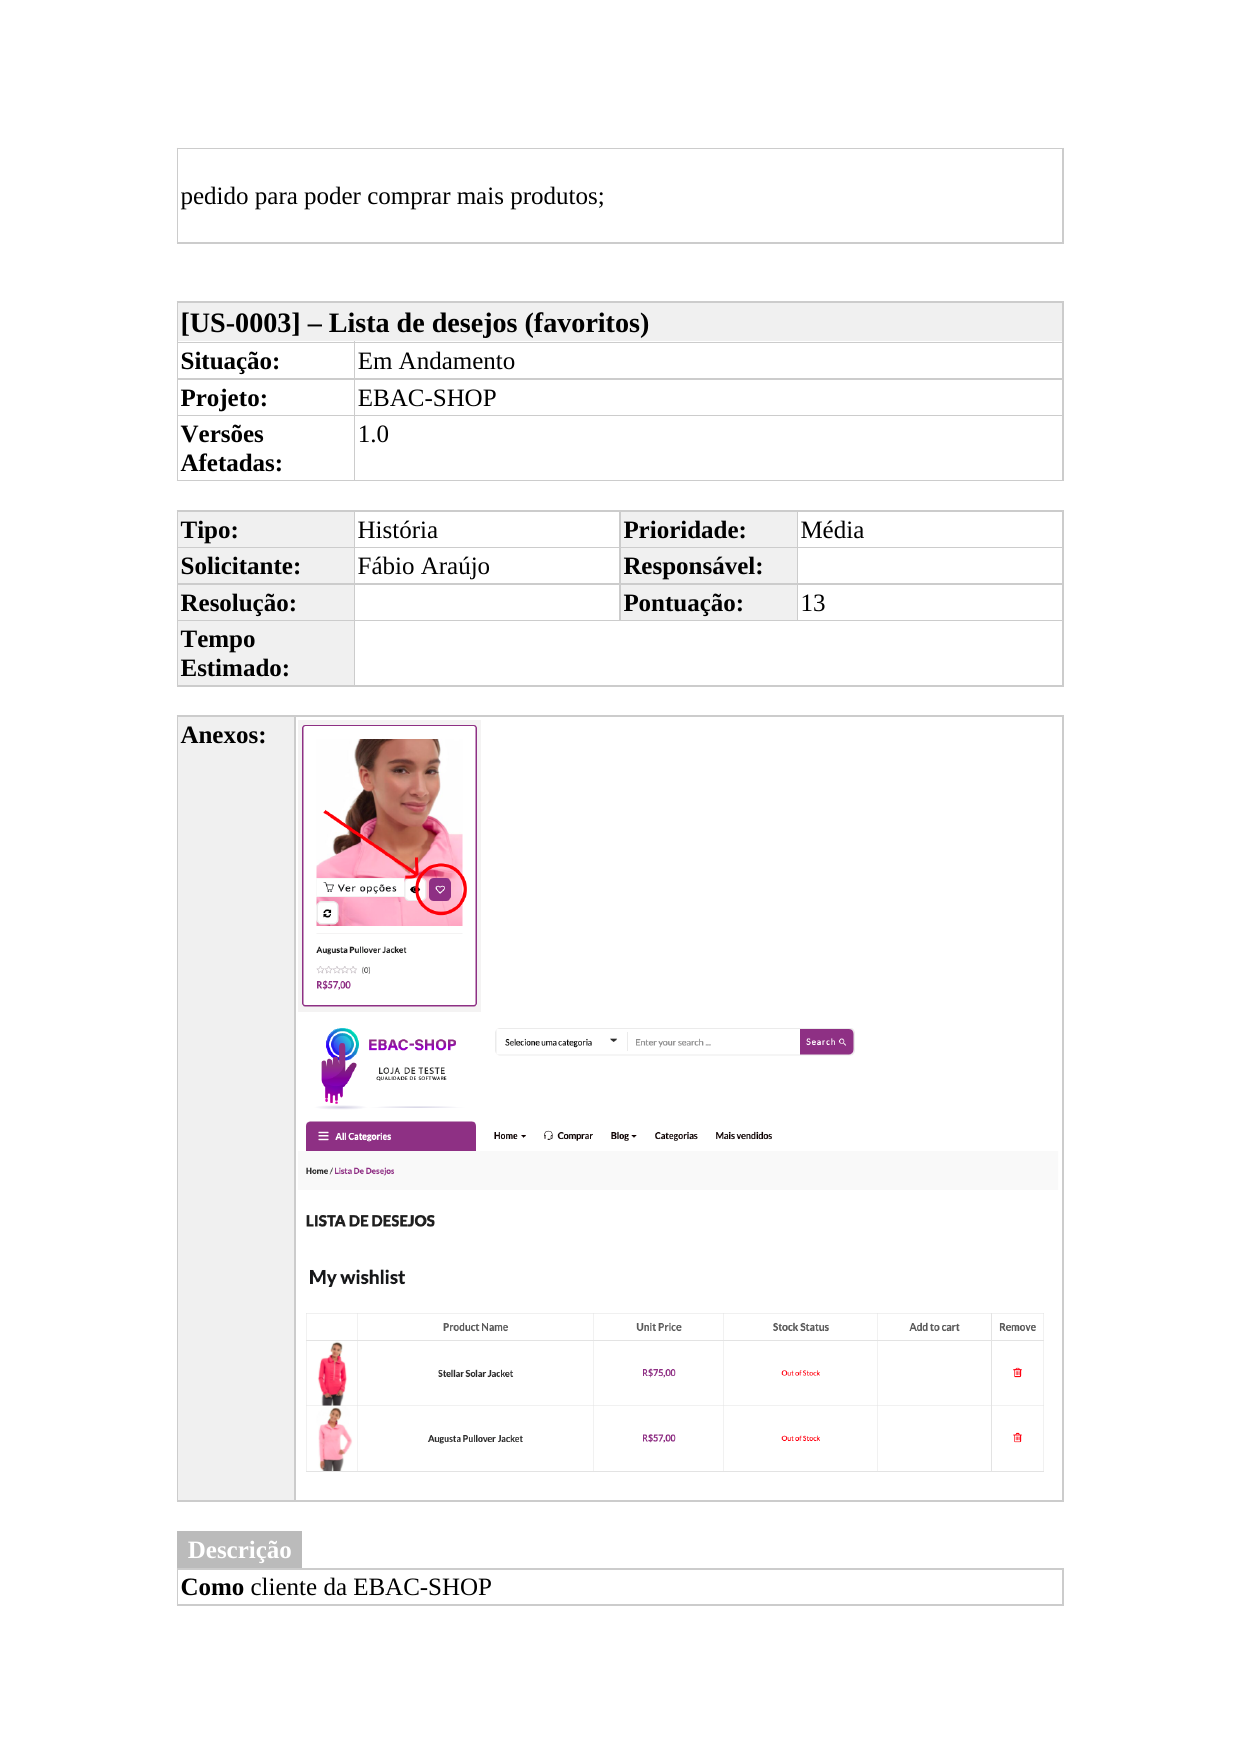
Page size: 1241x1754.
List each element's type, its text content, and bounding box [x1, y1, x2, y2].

table_cell Responsável: [621, 548, 797, 583]
picture [298, 720, 1059, 1498]
table_cell Situação: [178, 343, 354, 378]
table_cell 13 [798, 585, 1062, 620]
table_header Prioridade: [621, 512, 797, 547]
table_header Tipo: [178, 512, 354, 547]
table_header Média [798, 512, 1062, 547]
table_cell 1.0 [355, 416, 1062, 480]
table_cell Projeto: [178, 380, 354, 414]
table_cell Solicitante: [178, 548, 354, 583]
table_cell [798, 548, 1062, 583]
table_cell Tempo Estimado: [178, 621, 354, 685]
table_header [US-0003] – Lista de desejos (favoritos) [178, 303, 1062, 341]
table_cell [355, 585, 619, 620]
table_header [296, 717, 1062, 1500]
table_cell Resolução: [178, 585, 354, 620]
table_header Como cliente da EBAC-SHOP [178, 1570, 1062, 1604]
table_cell [355, 621, 1062, 685]
table_cell Versões Afetadas: [178, 416, 354, 480]
table_cell Em Andamento [355, 343, 1062, 378]
table_cell EBAC-SHOP [355, 380, 1062, 414]
table_header [302, 1531, 1063, 1568]
table_cell Pontuação: [621, 585, 797, 620]
table_header História [355, 512, 619, 547]
table_header Descrição [177, 1531, 302, 1568]
table_cell Fábio Araújo [355, 548, 619, 583]
table_header pedido para poder comprar mais produtos; [178, 149, 1062, 242]
table_header Anexos: [178, 717, 294, 1500]
